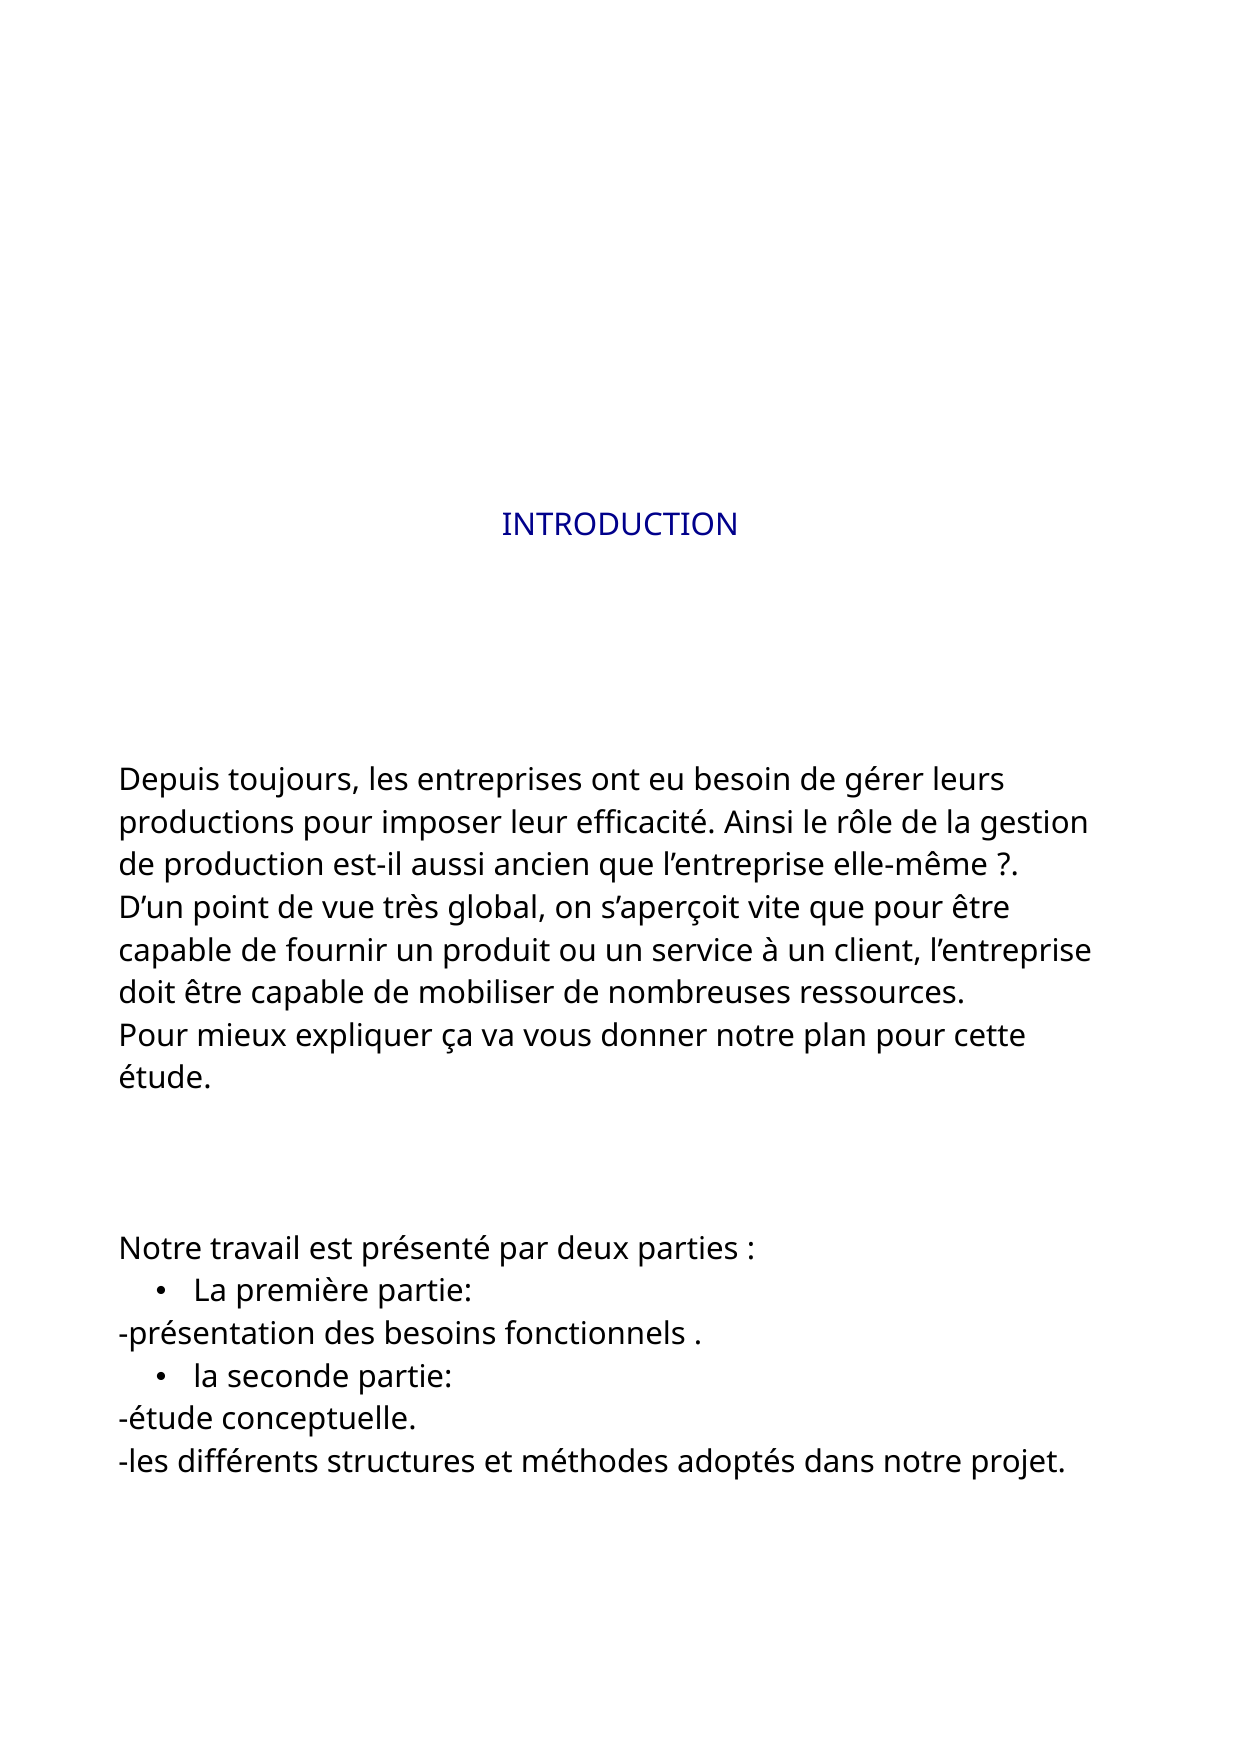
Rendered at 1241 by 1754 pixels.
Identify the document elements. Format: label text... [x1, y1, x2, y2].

text INTRODUCTION [118, 502, 1122, 544]
text D’un point de vue très global, on s’aperçoit vite que pour être capable de fournir un produit ou un service à un client, l’entreprise doit être capable de mobiliser de nombreuses ressources. [118, 885, 1122, 1013]
list la seconde partie: [156, 1354, 1122, 1396]
text -les différents structures et méthodes adoptés dans notre projet. [118, 1439, 1122, 1481]
text Depuis toujours, les entreprises ont eu besoin de gérer leurs productions pour imposer leur efficacité. Ainsi le rôle de la gestion de production est-il aussi ancien que l’entreprise elle-même ?. [118, 757, 1122, 885]
text Notre travail est présenté par deux parties : [118, 1226, 1122, 1268]
text Pour mieux expliquer ça va vous donner notre plan pour cette étude. [118, 1013, 1122, 1098]
list La première partie: [156, 1268, 1122, 1311]
text -étude conceptuelle. [118, 1396, 1122, 1439]
text -présentation des besoins fonctionnels . [118, 1311, 1122, 1354]
